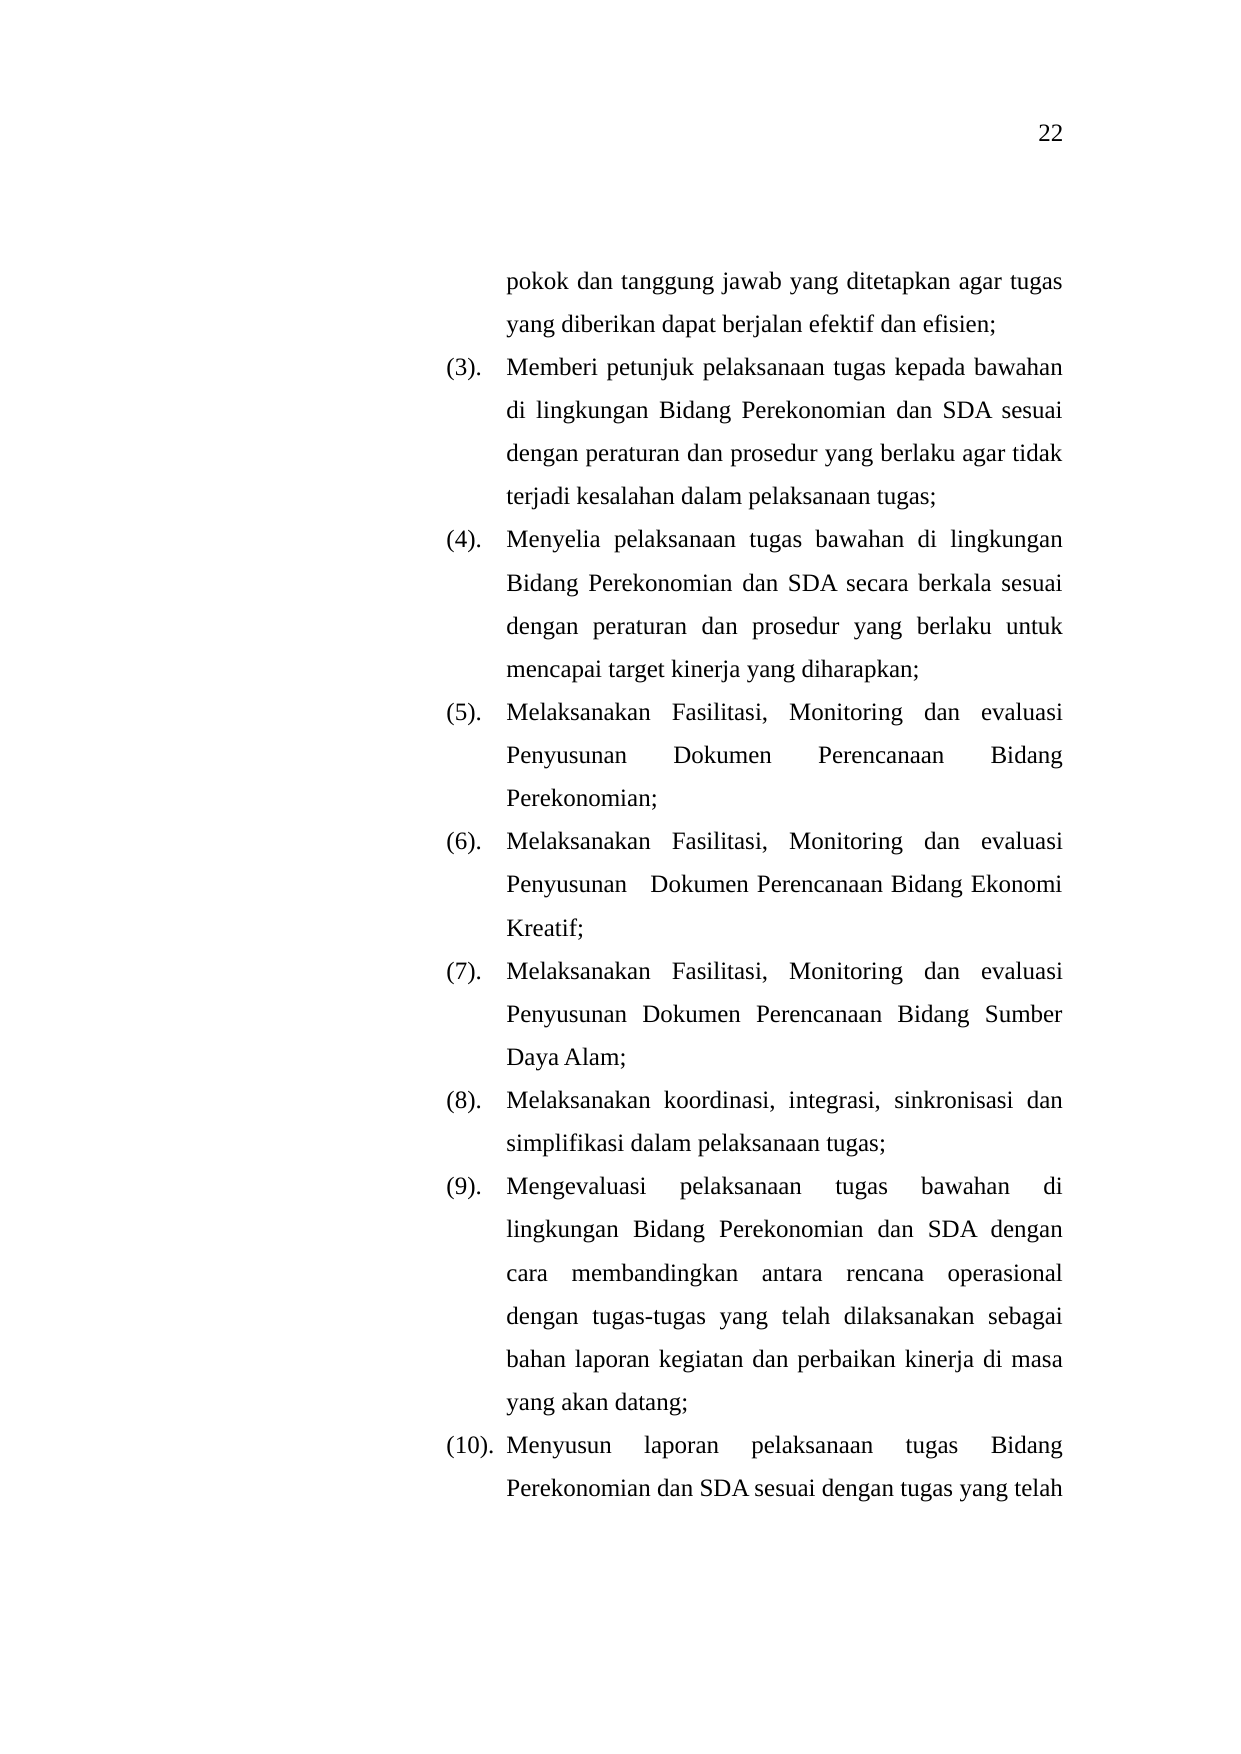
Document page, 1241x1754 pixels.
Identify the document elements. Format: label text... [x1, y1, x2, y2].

list Memberi petunjuk pelaksanaan tugas kepada bawahan di lingkungan Bidang Perekonomian dan SDA sesuai dengan peraturan dan prosedur yang berlaku agar tidak terjadi kesalahan dalam pelaksanaan tugas; [446, 352, 1063, 510]
list Melaksanakan Fasilitasi, Monitoring dan evaluasi Penyusunan Dokumen Perencanaan Bidang Sumber Daya Alam; [446, 956, 1063, 1071]
list pokok dan tanggung jawab yang ditetapkan agar tugas yang diberikan dapat berjalan efektif dan efisien; [446, 266, 1063, 338]
list Mengevaluasi pelaksanaan tugas bawahan di lingkungan Bidang Perekonomian dan SDA dengan cara membandingkan antara rencana operasional dengan tugas-tugas yang telah dilaksanakan sebagai bahan laporan kegiatan dan perbaikan kinerja di masa yang akan datang; [446, 1171, 1063, 1416]
list Menyelia pelaksanaan tugas bawahan di lingkungan Bidang Perekonomian dan SDA secara berkala sesuai dengan peraturan dan prosedur yang berlaku untuk mencapai target kinerja yang diharapkan; [446, 524, 1063, 683]
list Menyusun laporan pelaksanaan tugas Bidang Perekonomian dan SDA sesuai dengan tugas yang telah [446, 1430, 1063, 1502]
list Melaksanakan Fasilitasi, Monitoring dan evaluasi Penyusunan Dokumen Perencanaan Bidang Perekonomian; [446, 697, 1063, 812]
list Melaksanakan Fasilitasi, Monitoring dan evaluasi Penyusunan Dokumen Perencanaan Bidang Ekonomi Kreatif; [446, 826, 1063, 941]
list Melaksanakan koordinasi, integrasi, sinkronisasi dan simplifikasi dalam pelaksanaan tugas; [446, 1085, 1063, 1157]
